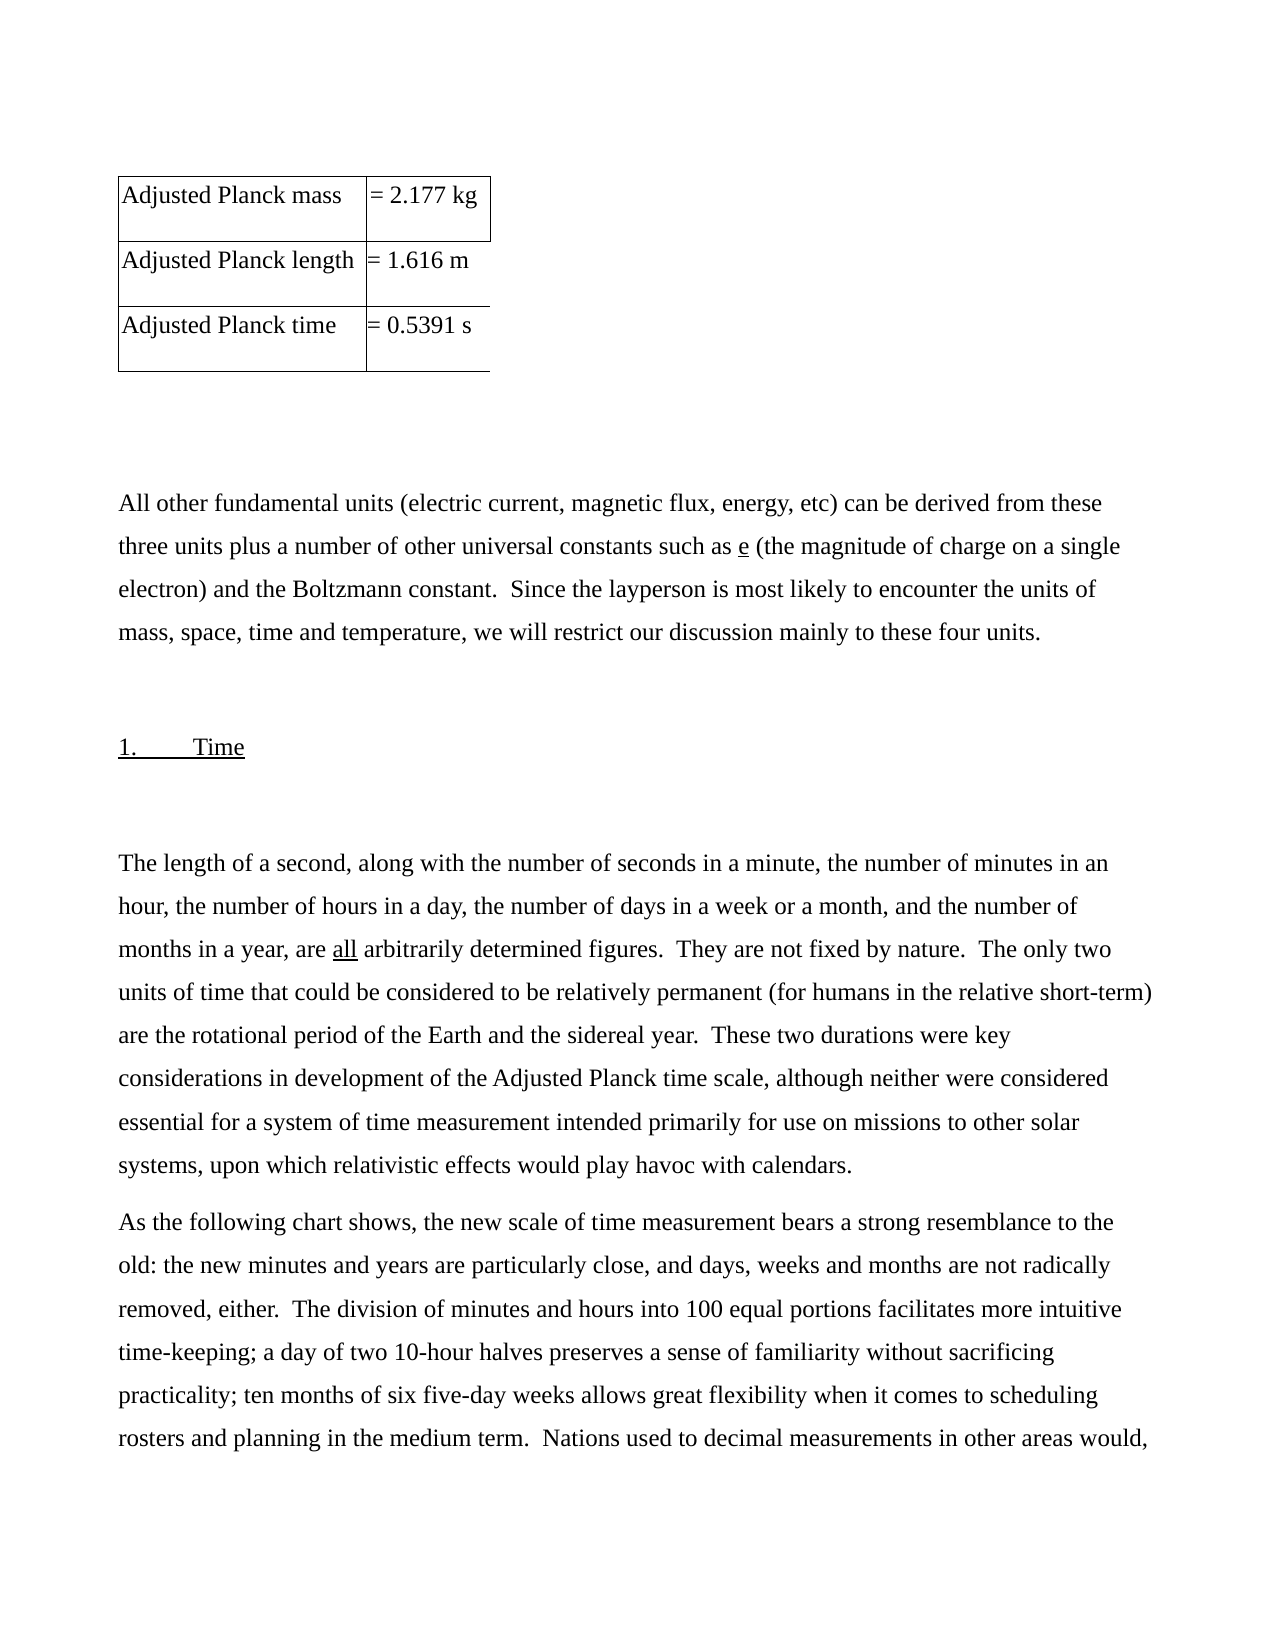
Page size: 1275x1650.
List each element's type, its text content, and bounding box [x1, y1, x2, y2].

text As the following chart shows, the new scale of time measurement bears a strong resemblance to the old: the new minutes and years are particularly close, and days, weeks and months are not radically removed, either. The division of minutes and hours into 100 equal portions facilitates more intuitive time-keeping; a day of two 10-hour halves preserves a sense of familiarity without sacrificing practicality; ten months of six five-day weeks allows great flexibility when it comes to scheduling rosters and planning in the medium term. Nations used to decimal measurements in other areas would, [118, 1207, 1157, 1452]
table_cell Adjusted Planck length [119, 242, 366, 306]
text All other fundamental units (electric current, magnetic flux, energy, etc) can be derived from these three units plus a number of other universal constants such as e (the magnitude of charge on a single electron) and the Boltzmann constant. Since the layperson is most likely to encounter the units of mass, space, time and temperature, we will restrict our discussion mainly to these four units. [118, 488, 1157, 646]
table_cell = 1.616 m [367, 242, 490, 306]
table_header Adjusted Planck mass [119, 177, 366, 241]
table_cell Adjusted Planck time [119, 307, 366, 371]
text 1. Time [118, 732, 1157, 761]
text The length of a second, along with the number of seconds in a minute, the number of minutes in an hour, the number of hours in a day, the number of days in a week or a month, and the number of months in a year, are all arbitrarily determined figures. They are not fixed by nature. The only two units of time that could be considered to be relatively permanent (for humans in the relative short-term) are the rotational period of the Earth and the sidereal year. These two durations were key considerations in development of the Adjusted Planck time scale, although neither were considered essential for a system of time measurement intended primarily for use on missions to other solar systems, upon which relativistic effects would play havoc with calendars. [118, 848, 1157, 1178]
table_cell = 0.5391 s [367, 307, 490, 371]
table_header = 2.177 kg [367, 177, 490, 241]
